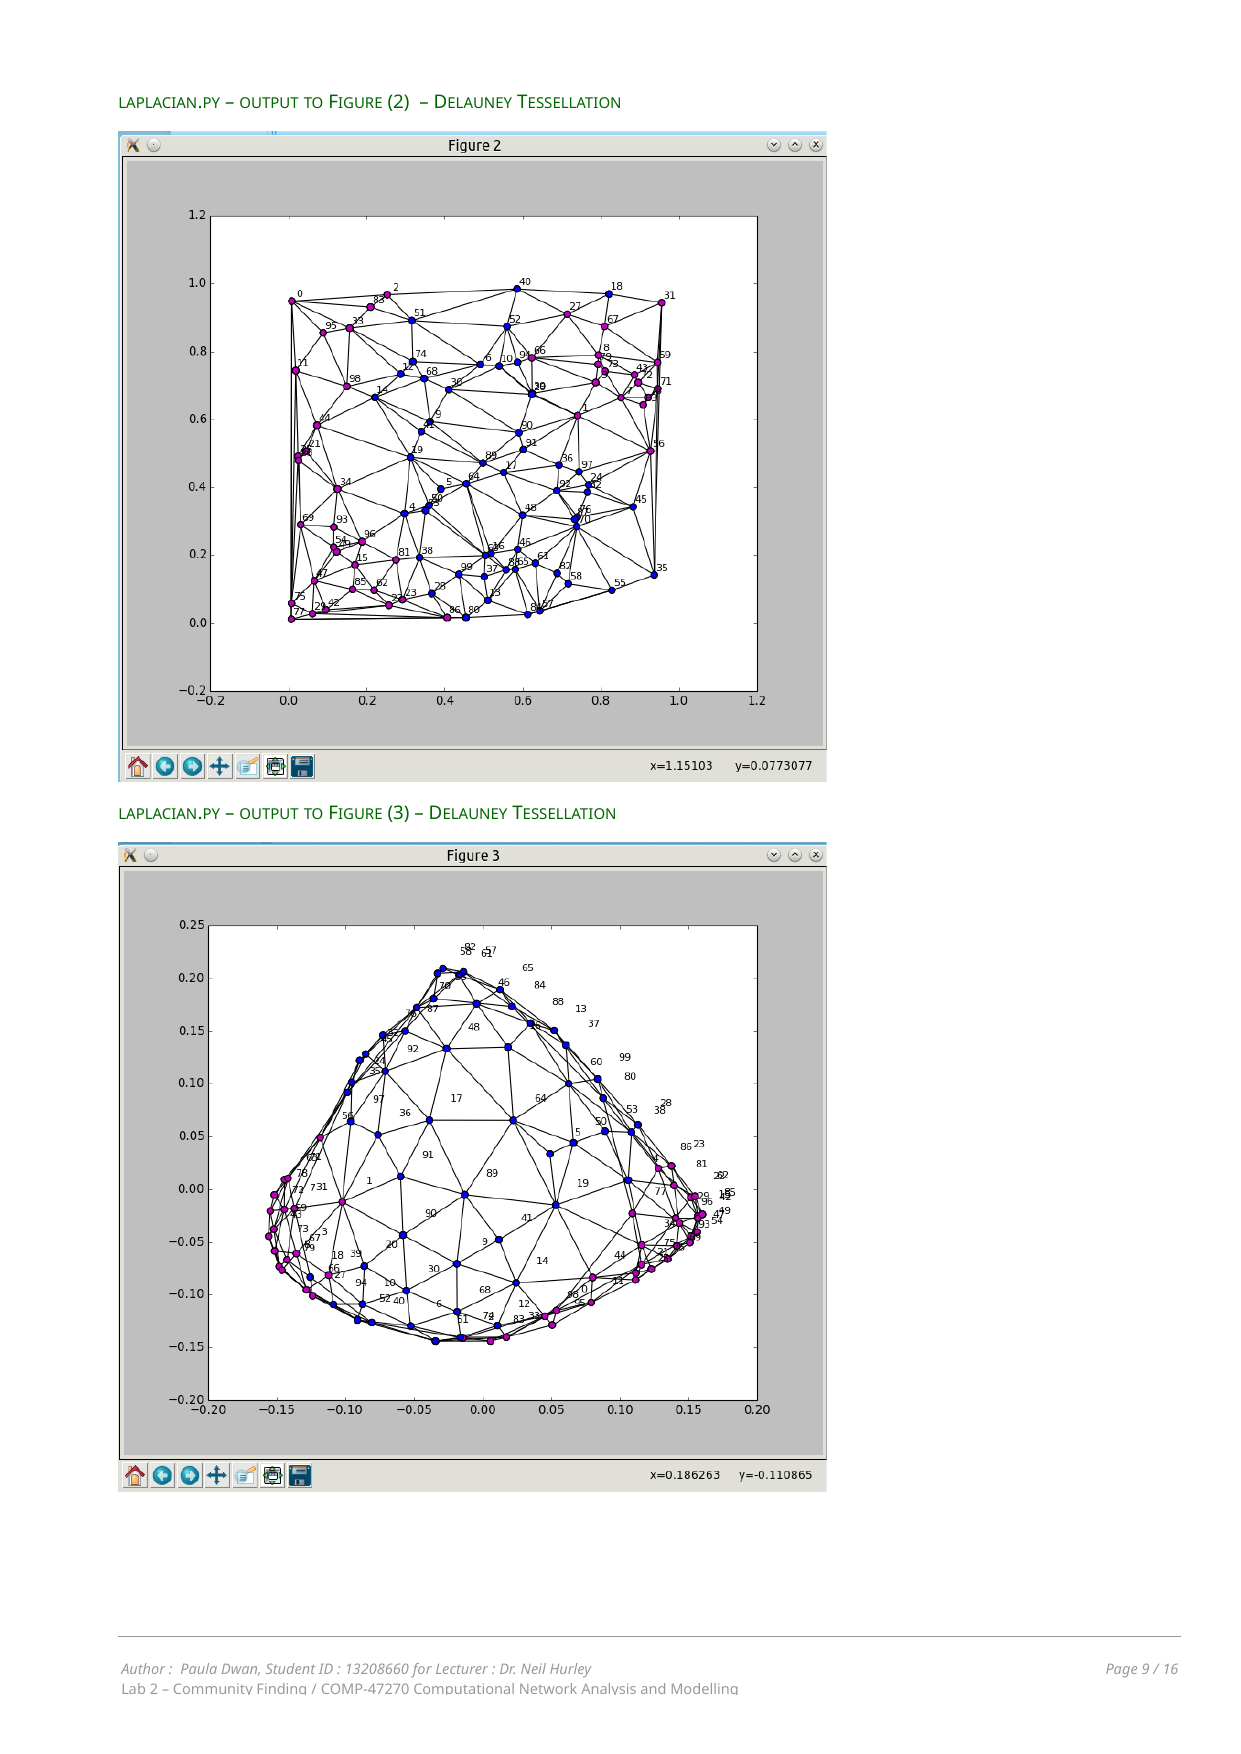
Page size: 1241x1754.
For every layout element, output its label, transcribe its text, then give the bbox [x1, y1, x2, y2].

subtitle laplacian.py – output to Figure (3) – Delauney Tessellation [118, 799, 1181, 824]
picture [118, 842, 827, 1492]
picture [118, 131, 827, 782]
subtitle laplacian.py – output to Figure (2) – Delauney Tessellation [118, 88, 1181, 114]
